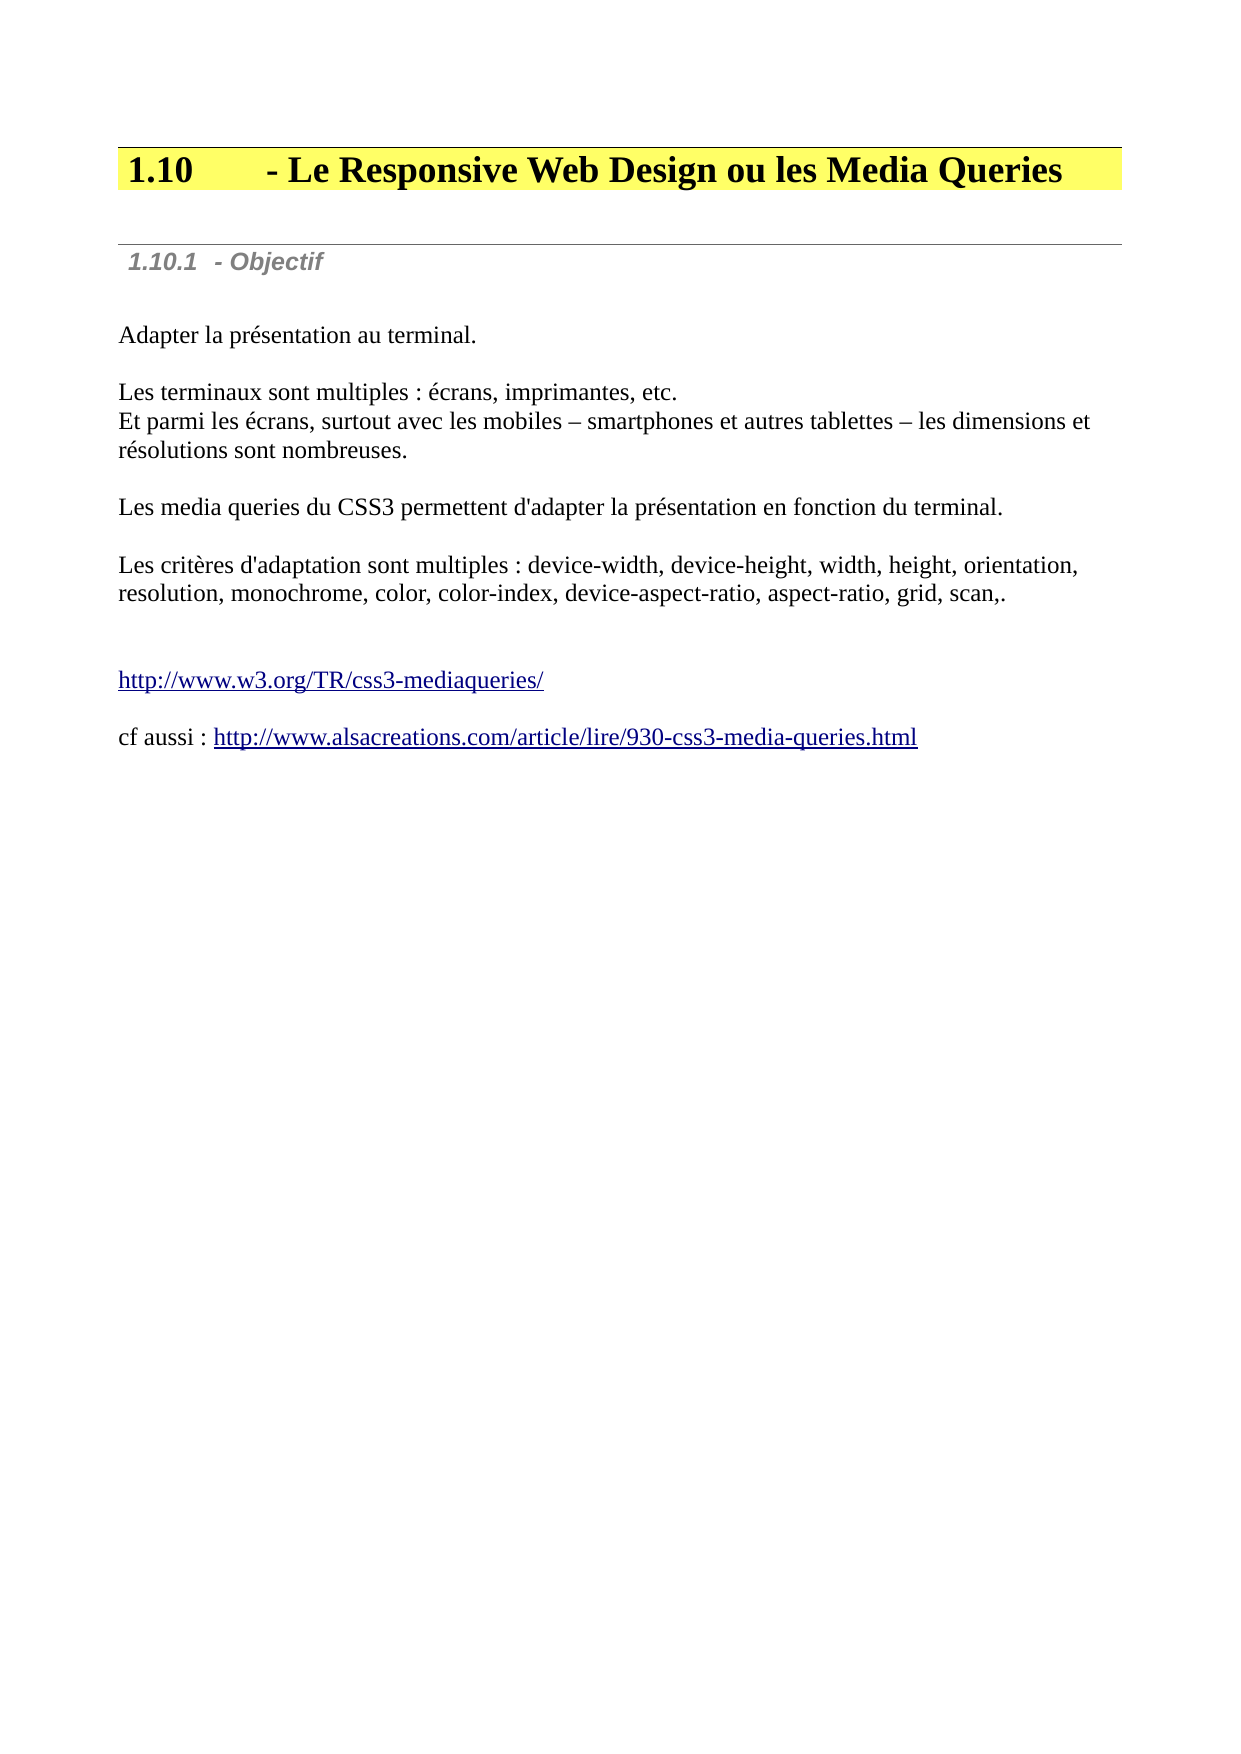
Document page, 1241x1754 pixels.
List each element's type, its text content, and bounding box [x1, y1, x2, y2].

text Adapter la présentation au terminal. [118, 320, 1122, 348]
text Les terminaux sont multiples : écrans, imprimantes, etc. [118, 377, 1122, 406]
text Les media queries du CSS3 permettent d'adapter la présentation en fonction du terminal. [118, 492, 1122, 521]
subtitle - Le Responsive Web Design ou les Media Queries [118, 148, 1122, 190]
text Les critères d'adaptation sont multiples : device-width, device-height, width, height, orientation, resolution, monochrome, color, color-index, device-aspect-ratio, aspect-ratio, grid, scan,. [118, 550, 1122, 607]
text http://www.w3.org/TR/css3-mediaqueries/ [118, 665, 1122, 693]
subtitle - Objectif [118, 245, 1122, 278]
text Et parmi les écrans, surtout avec les mobiles – smartphones et autres tablettes – les dimensions et résolutions sont nombreuses. [118, 406, 1122, 463]
text cf aussi : http://www.alsacreations.com/article/lire/930-css3-media-queries.html [118, 722, 1122, 751]
